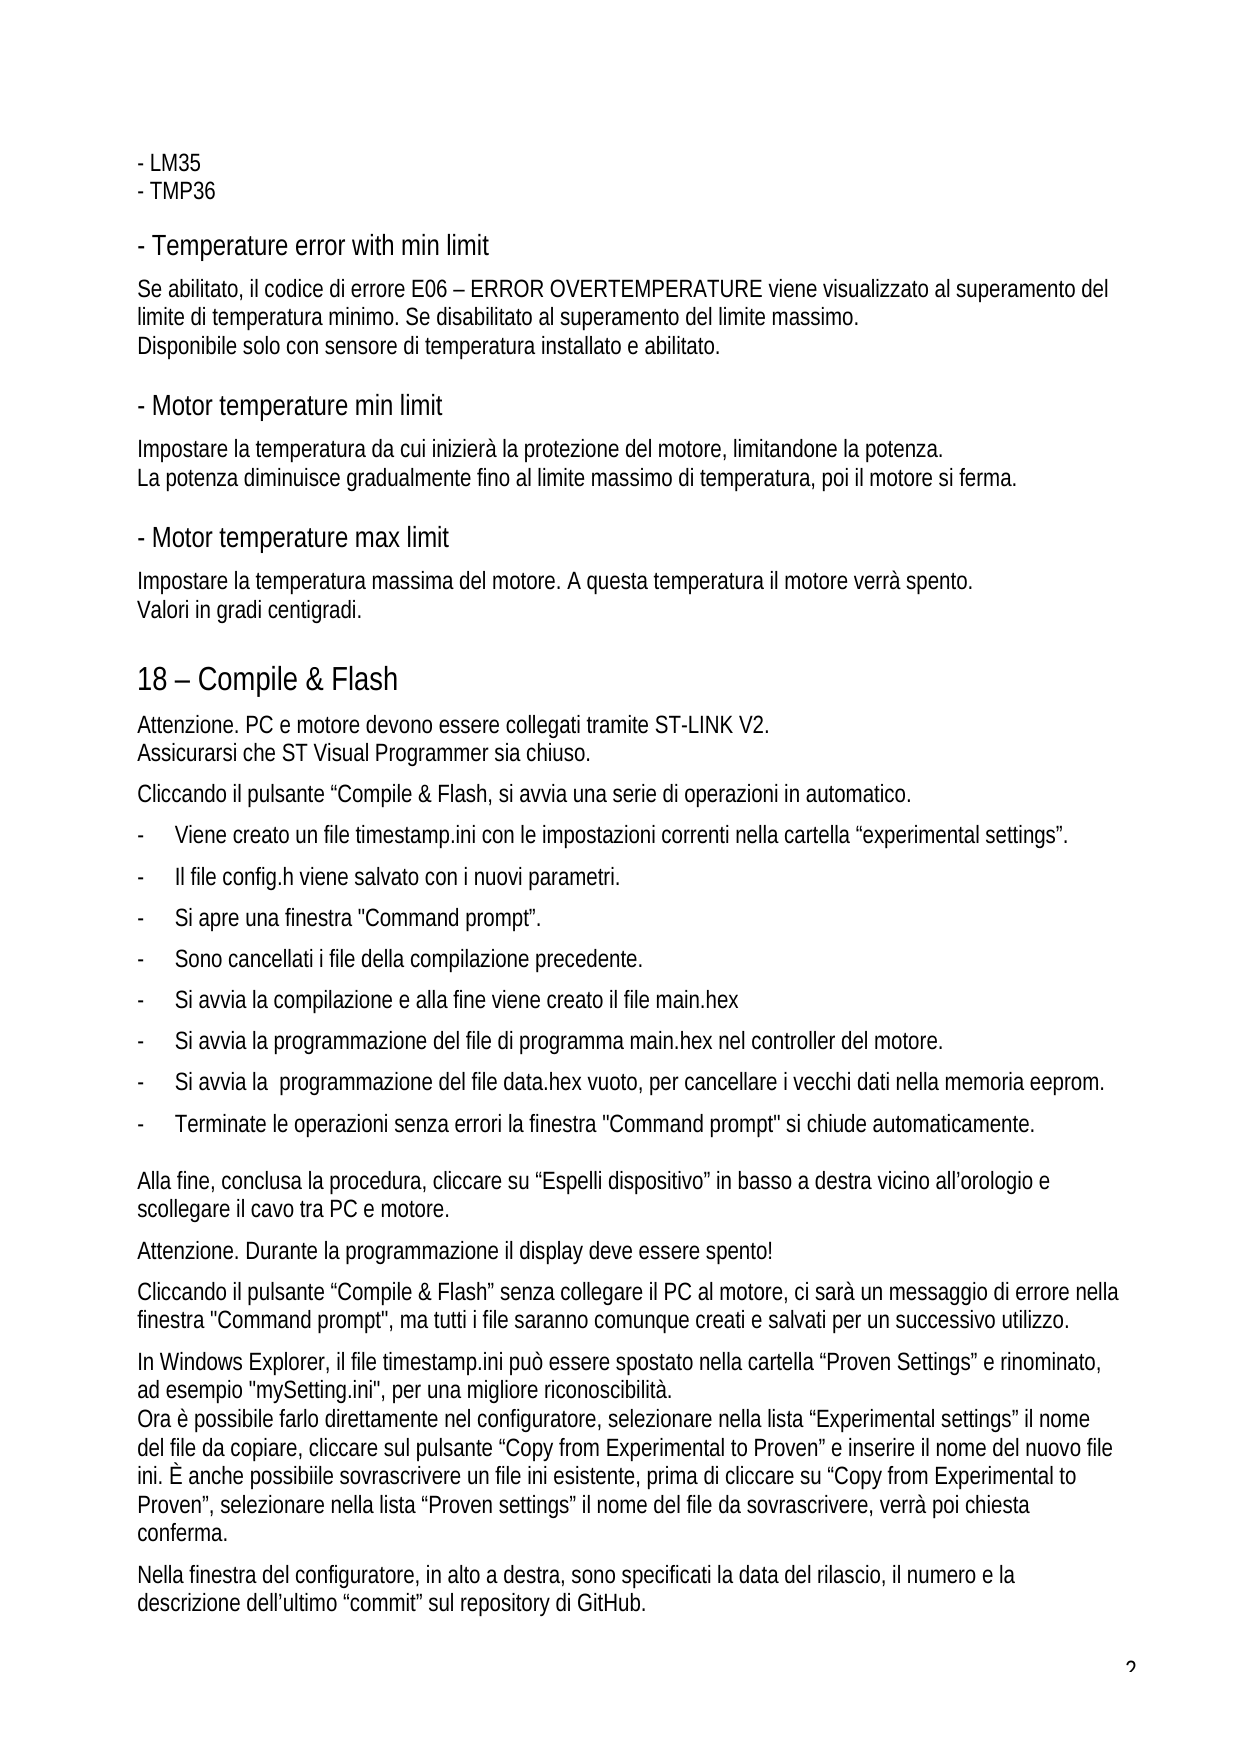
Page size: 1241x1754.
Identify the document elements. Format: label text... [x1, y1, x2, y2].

text Cliccando il pulsante “Compile & Flash” senza collegare il PC al motore, ci sarà un messaggio di errore nella finestra "Command prompt", ma tutti i file saranno comunque creati e salvati per un successivo utilizzo. [137, 1277, 1122, 1334]
text La potenza diminuisce gradualmente fino al limite massimo di temperatura, poi il motore si ferma. [137, 463, 1122, 492]
text - TMP36 [137, 176, 1122, 205]
text - Motor temperature min limit [137, 388, 1122, 422]
text Alla fine, conclusa la procedura, cliccare su “Espelli dispositivo” in basso a destra vicino all’orologio e scollegare il cavo tra PC e motore. [137, 1166, 1122, 1223]
list Si avvia la compilazione e alla fine viene creato il file main.hex [137, 985, 1122, 1014]
list Sono cancellati i file della compilazione precedente. [137, 944, 1122, 973]
text Attenzione. Durante la programmazione il display deve essere spento! [137, 1236, 1122, 1264]
text Attenzione. PC e motore devono essere collegati tramite ST-LINK V2. [137, 709, 1122, 738]
list Si avvia la programmazione del file di programma main.hex nel controller del motore. [137, 1026, 1122, 1055]
list Il file config.h viene salvato con i nuovi parametri. [137, 862, 1122, 890]
text Impostare la temperatura massima del motore. A questa temperatura il motore verrà spento. [137, 566, 1122, 595]
text - LM35 [137, 148, 1122, 176]
text Se abilitato, il codice di errore E06 – ERROR OVERTEMPERATURE viene visualizzato al superamento del limite di temperatura minimo. Se disabilitato al superamento del limite massimo. [137, 274, 1122, 331]
text In Windows Explorer, il file timestamp.ini può essere spostato nella cartella “Proven Settings” e rinominato, ad esempio "mySetting.ini", per una migliore riconoscibilità. [137, 1347, 1122, 1404]
list Terminate le operazioni senza errori la finestra "Command prompt" si chiude automaticamente. [137, 1108, 1122, 1137]
list Si avvia la programmazione del file data.hex vuoto, per cancellare i vecchi dati nella memoria eeprom. [137, 1067, 1122, 1096]
text Ora è possibile farlo direttamente nel configuratore, selezionare nella lista “Experimental settings” il nome del file da copiare, cliccare sul pulsante “Copy from Experimental to Proven” e inserire il nome del nuovo file ini. È anche possibiile sovrascrivere un file ini esistente, prima di cliccare su “Copy from Experimental to Proven”, selezionare nella lista “Proven settings” il nome del file da sovrascrivere, verrà poi chiesta conferma. [137, 1404, 1122, 1547]
text - Motor temperature max limit [137, 520, 1122, 554]
list Viene creato un file timestamp.ini con le impostazioni correnti nella cartella “experimental settings”. [137, 821, 1122, 849]
text Disponibile solo con sensore di temperatura installato e abilitato. [137, 331, 1122, 360]
text Assicurarsi che ST Visual Programmer sia chiuso. [137, 738, 1122, 767]
list Si apre una finestra "Command prompt”. [137, 903, 1122, 931]
text Cliccando il pulsante “Compile & Flash, si avvia una serie di operazioni in automatico. [137, 779, 1122, 808]
text 18 – Compile & Flash [137, 659, 1122, 697]
text Valori in gradi centigradi. [137, 595, 1122, 623]
text - Temperature error with min limit [137, 228, 1122, 262]
text Nella finestra del configuratore, in alto a destra, sono specificati la data del rilascio, il numero e la descrizione dell’ultimo “commit” sul repository di GitHub. [137, 1559, 1122, 1617]
text Impostare la temperatura da cui inizierà la protezione del motore, limitandone la potenza. [137, 434, 1122, 463]
